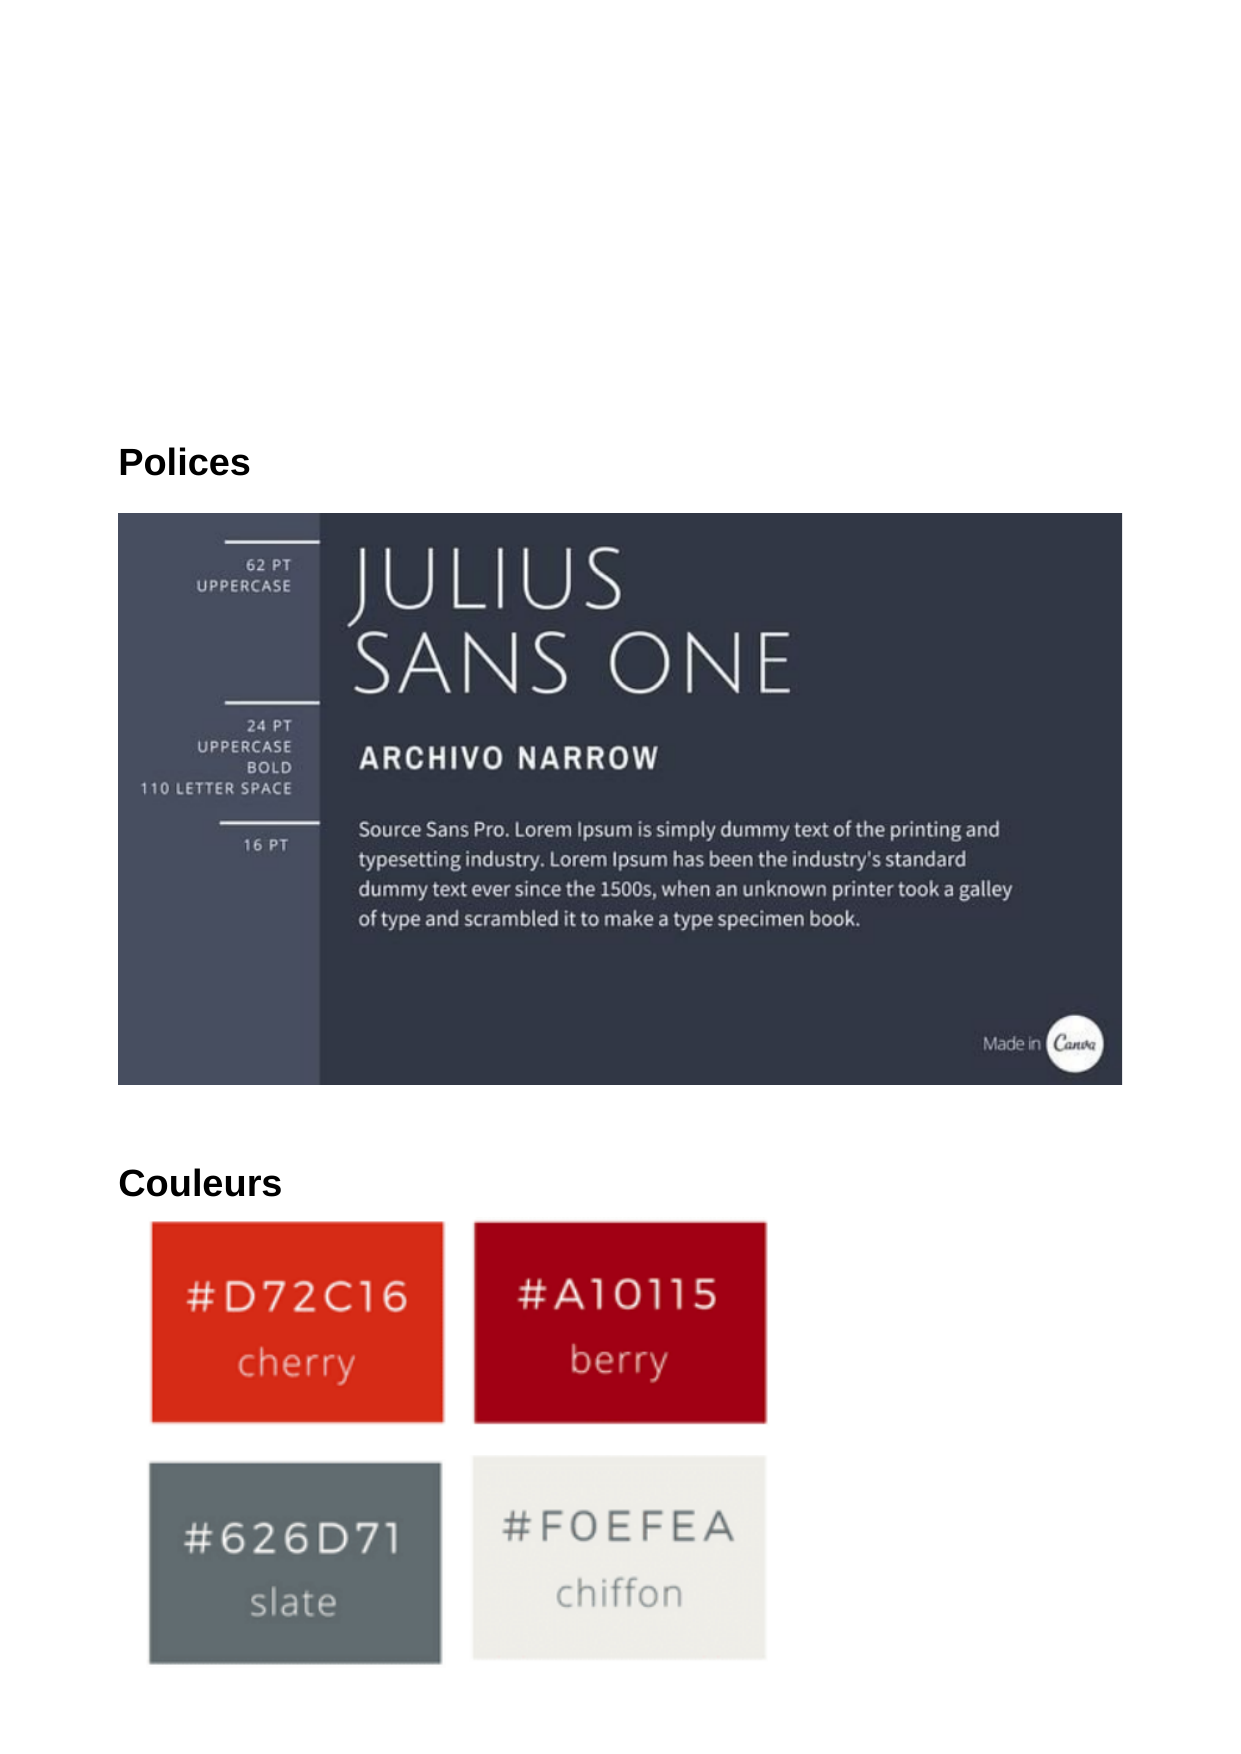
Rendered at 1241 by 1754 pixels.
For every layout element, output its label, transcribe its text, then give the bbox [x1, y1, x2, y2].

picture [145, 1459, 446, 1668]
picture [469, 1455, 768, 1662]
picture [118, 513, 1123, 1085]
picture [470, 1217, 770, 1429]
subtitle Couleurs [118, 1161, 1122, 1205]
picture [148, 1217, 449, 1427]
subtitle Polices [118, 439, 1122, 483]
